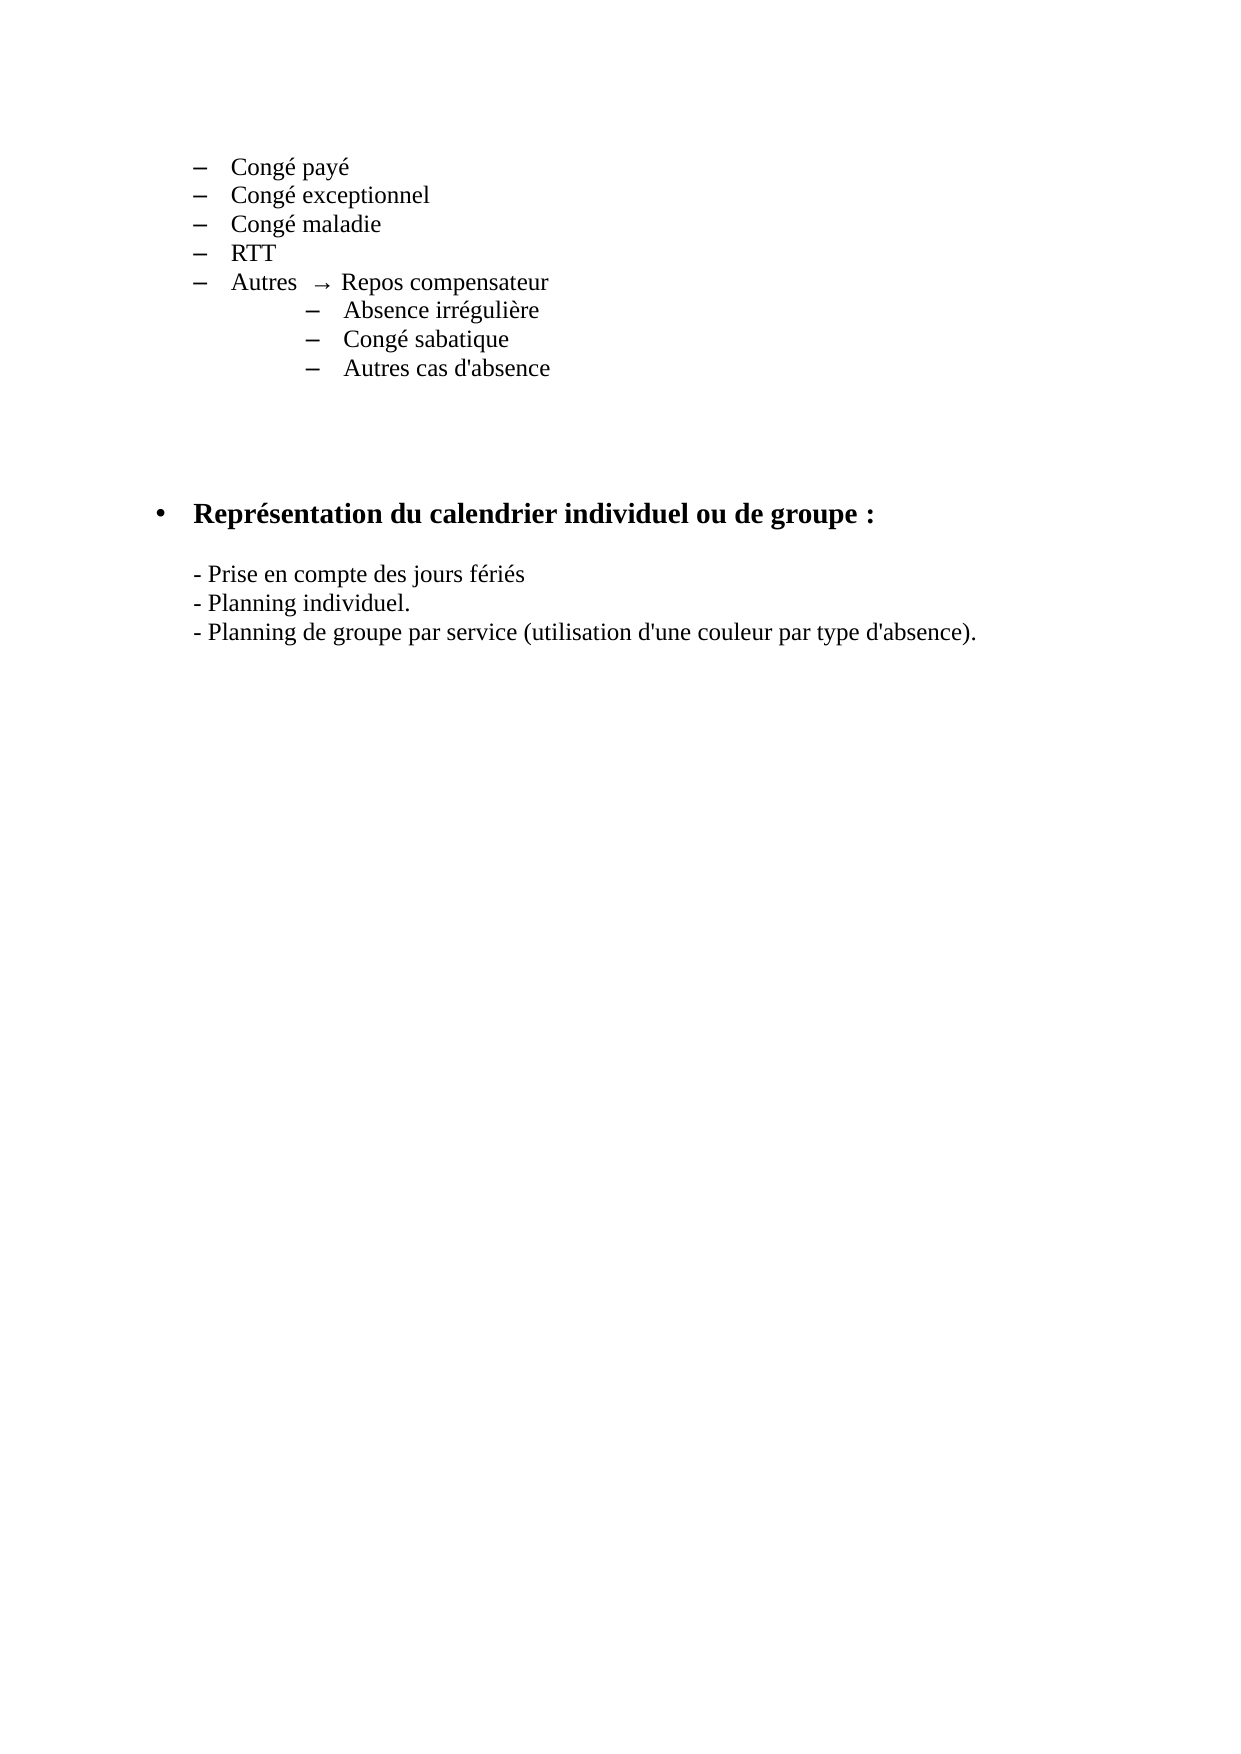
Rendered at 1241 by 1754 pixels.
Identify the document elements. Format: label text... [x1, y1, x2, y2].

list Absence irrégulière [306, 295, 1122, 324]
list - Planning de groupe par service (utilisation d'une couleur par type d'absence). [156, 617, 1122, 645]
list Congé sabatique [306, 324, 1122, 353]
list Congé payé [193, 152, 1122, 180]
list Représentation du calendrier individuel ou de groupe : [156, 497, 1122, 530]
list Congé exceptionnel [193, 180, 1122, 209]
list Congé maladie [193, 209, 1122, 238]
list - Planning individuel. [156, 588, 1122, 617]
list RTT [193, 238, 1122, 267]
list Autres cas d'absence [306, 353, 1122, 382]
list - Prise en compte des jours fériés [156, 559, 1122, 588]
list Autres → Repos compensateur [193, 267, 1122, 295]
